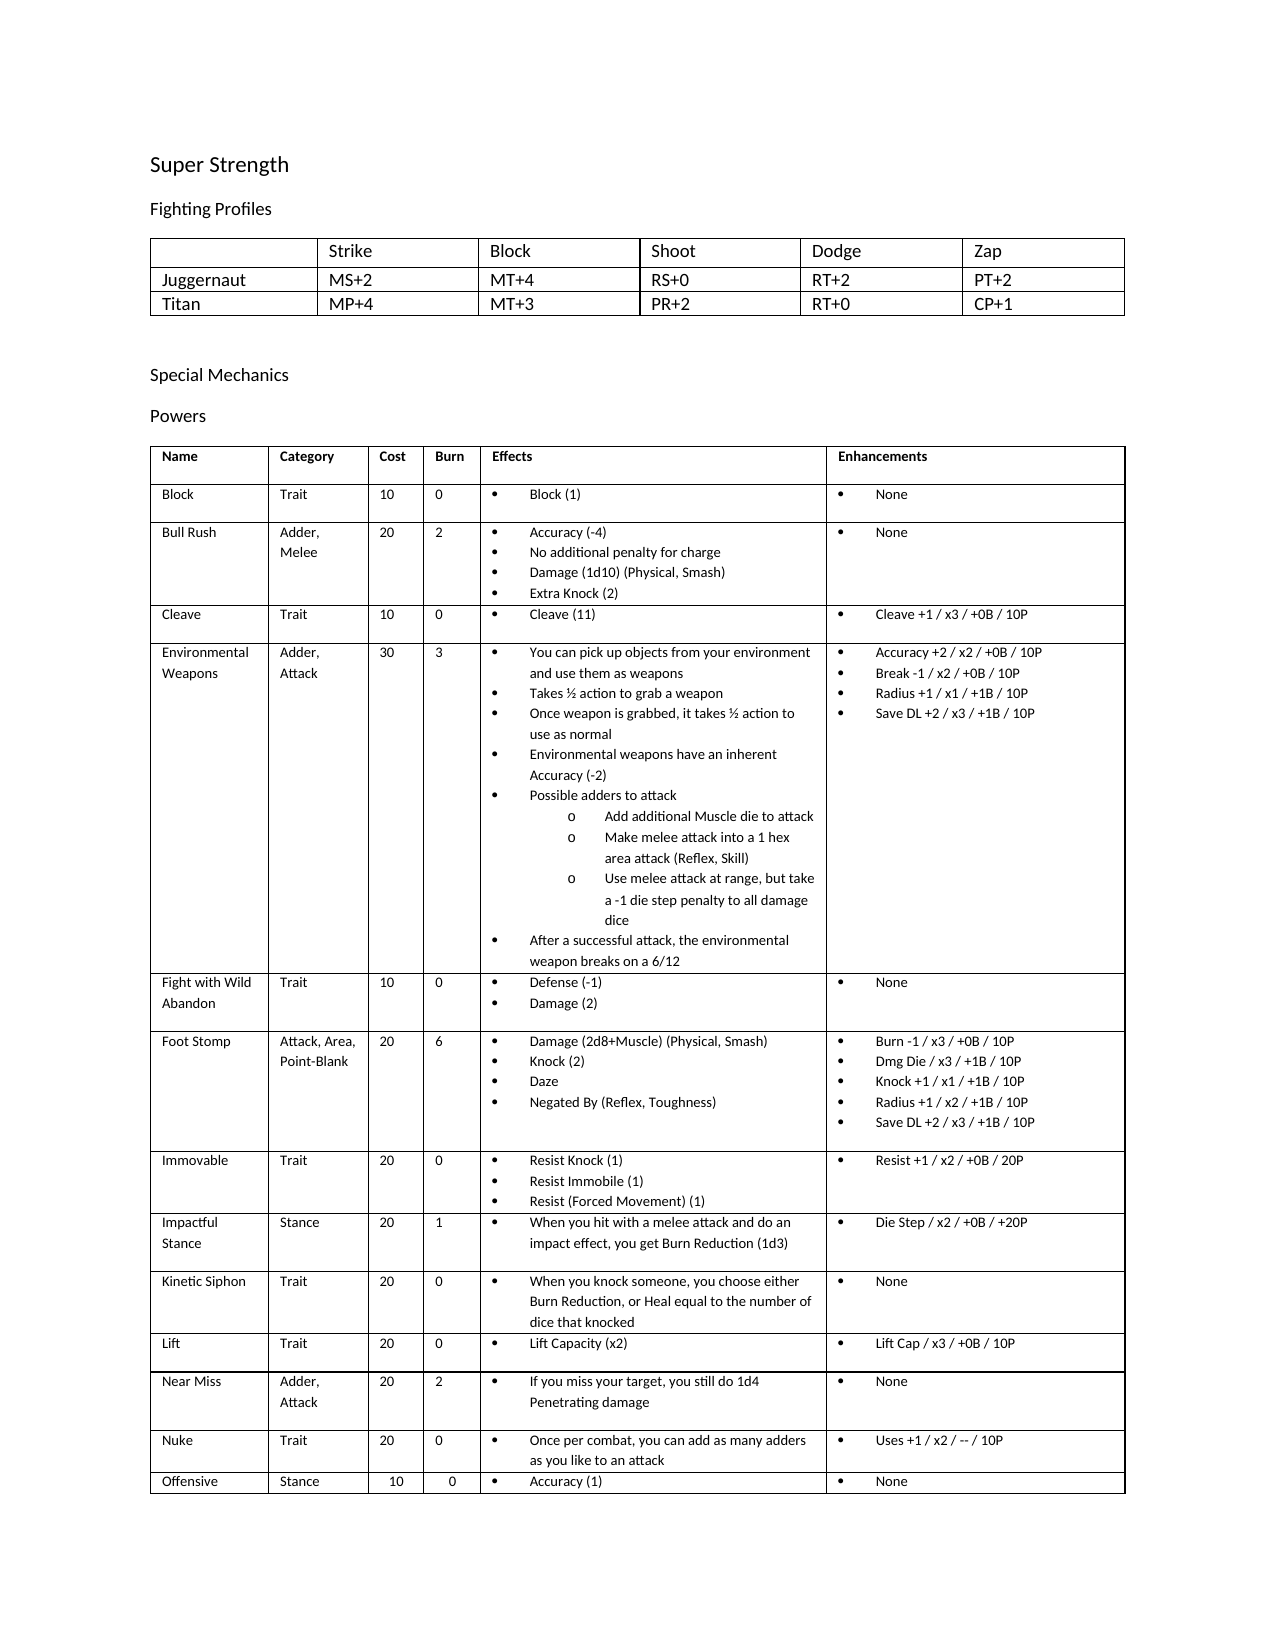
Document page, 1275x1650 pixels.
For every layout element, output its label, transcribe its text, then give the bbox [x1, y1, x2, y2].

text Fighting Profiles [150, 197, 1125, 220]
table_cell Adder, Melee [269, 523, 368, 604]
table_cell 10 [369, 974, 423, 1031]
table_cell Trait [269, 1272, 368, 1333]
table_header Enhancements [827, 447, 1124, 484]
table_cell Lift Cap / x3 / +0B / 10P [827, 1334, 1124, 1371]
text Super Strength [150, 150, 1125, 178]
table_cell RT+0 [801, 292, 962, 315]
table_cell Accuracy +2 / x2 / +0B / 10P Break -1 / x2 / +0B / 10P Radius +1 / x1 / +1B / 10P Save DL +2 / x3 / +1B / 10P [827, 644, 1124, 972]
table_cell MT+3 [479, 292, 639, 315]
table_cell Nuke [151, 1431, 268, 1472]
table_cell Accuracy (1) Damage (2) Defense (-1) [481, 1473, 826, 1493]
table_cell None [827, 1272, 1124, 1333]
table_cell Lift [151, 1334, 268, 1371]
table_cell PR+2 [641, 292, 800, 315]
table_cell MT+4 [479, 268, 639, 291]
table_cell Near Miss [151, 1373, 268, 1430]
table_cell Uses +1 / x2 / -- / 10P [827, 1431, 1124, 1472]
table_cell Resist +1 / x2 / +0B / 20P [827, 1152, 1124, 1213]
table_header Shoot [641, 239, 800, 267]
table_cell Fight with Wild Abandon [151, 974, 268, 1031]
table_cell RS+0 [641, 268, 800, 291]
table_cell Cleave +1 / x3 / +0B / 10P [827, 606, 1124, 642]
table_cell When you hit with a melee attack and do an impact effect, you get Burn Reduction (1d3) [481, 1214, 826, 1271]
table_header [151, 239, 317, 267]
table_cell Stance [269, 1214, 368, 1271]
table_cell 2 [424, 523, 480, 604]
table_cell 10 [369, 1473, 423, 1493]
table_cell None [827, 485, 1124, 522]
table_cell 20 [369, 1431, 423, 1472]
table_cell 20 [369, 1032, 423, 1151]
table_cell None [827, 1473, 1124, 1493]
table_cell Trait [269, 1334, 368, 1371]
table_cell Titan [151, 292, 317, 315]
table_cell Cleave (11) [481, 606, 826, 642]
table_cell CP+1 [963, 292, 1124, 315]
table_cell Burn -1 / x3 / +0B / 10P Dmg Die / x3 / +1B / 10P Knock +1 / x1 / +1B / 10P Radius +1 / x2 / +1B / 10P Save DL +2 / x3 / +1B / 10P [827, 1032, 1124, 1151]
table_cell Trait [269, 1431, 368, 1472]
table_cell 2 [424, 1373, 480, 1430]
table_cell Lift Capacity (x2) [481, 1334, 826, 1371]
table_header Category [269, 447, 368, 484]
table_cell 20 [369, 1373, 423, 1430]
table_cell None [827, 974, 1124, 1031]
table_cell Stance [269, 1473, 368, 1493]
table_cell Defense (-1) Damage (2) [481, 974, 826, 1031]
table_header Effects [481, 447, 826, 484]
table_cell 30 [369, 644, 423, 972]
table_header Strike [318, 239, 478, 267]
table_cell 6 [424, 1032, 480, 1151]
table_cell 20 [369, 1272, 423, 1333]
table_cell MP+4 [318, 292, 478, 315]
table_cell If you miss your target, you still do 1d4 Penetrating damage [481, 1373, 826, 1430]
table_cell Once per combat, you can add as many adders as you like to an attack [481, 1431, 826, 1472]
table_header Burn [424, 447, 480, 484]
table_cell 0 [424, 1334, 480, 1371]
table_cell Block (1) [481, 485, 826, 522]
table_cell Attack, Area, Point-Blank [269, 1032, 368, 1151]
table_cell 0 [424, 1431, 480, 1472]
text Special Mechanics [150, 363, 1125, 386]
table_cell None [827, 1373, 1124, 1430]
table_header Block [479, 239, 639, 267]
table_cell Adder, Attack [269, 1373, 368, 1430]
table_cell 10 [369, 606, 423, 642]
table_cell 0 [424, 1272, 480, 1333]
table_cell 0 [424, 1473, 480, 1493]
table_cell Damage (2d8+Muscle) (Physical, Smash) Knock (2) Daze Negated By (Reflex, Toughness) [481, 1032, 826, 1151]
table_cell Trait [269, 485, 368, 522]
table_cell 3 [424, 644, 480, 972]
table_cell Immovable [151, 1152, 268, 1213]
table_cell Trait [269, 974, 368, 1031]
table_cell Trait [269, 606, 368, 642]
table_cell 10 [369, 485, 423, 522]
table_cell Foot Stomp [151, 1032, 268, 1151]
table_cell 20 [369, 523, 423, 604]
table_cell Cleave [151, 606, 268, 642]
table_cell 20 [369, 1334, 423, 1371]
table_cell Block [151, 485, 268, 522]
table_header Name [151, 447, 268, 484]
text Powers [150, 404, 1125, 427]
table_cell 0 [424, 606, 480, 642]
table_cell Resist Knock (1) Resist Immobile (1) Resist (Forced Movement) (1) [481, 1152, 826, 1213]
table_cell RT+2 [801, 268, 962, 291]
table_cell When you knock someone, you choose either Burn Reduction, or Heal equal to the number of dice that knocked [481, 1272, 826, 1333]
table_cell You can pick up objects from your environment and use them as weapons Takes ½ action to grab a weapon Once weapon is grabbed, it takes ½ action to use as normal Environmental weapons have an inherent Accuracy (-2) Possible adders to attack Add additional Muscle die to attack Make melee attack into a 1 hex area attack (Reflex, Skill) Use melee attack at range, but take a -1 die step penalty to all damage dice After a successful attack, the environmental weapon breaks on a 6/12 [481, 644, 826, 972]
table_cell Offensive [151, 1473, 268, 1493]
table_cell 20 [369, 1214, 423, 1271]
table_cell 0 [424, 974, 480, 1031]
table_cell Environmental Weapons [151, 644, 268, 972]
table_cell Impactful Stance [151, 1214, 268, 1271]
table_cell None [827, 523, 1124, 604]
table_cell Kinetic Siphon [151, 1272, 268, 1333]
table_cell 0 [424, 1152, 480, 1213]
table_cell 20 [369, 1152, 423, 1213]
table_cell Trait [269, 1152, 368, 1213]
table_cell 0 [424, 485, 480, 522]
table_cell MS+2 [318, 268, 478, 291]
table_cell 1 [424, 1214, 480, 1271]
table_header Cost [369, 447, 423, 484]
table_header Dodge [801, 239, 962, 267]
table_cell Juggernaut [151, 268, 317, 291]
table_cell Adder, Attack [269, 644, 368, 972]
table_cell Die Step / x2 / +0B / +20P [827, 1214, 1124, 1271]
table_cell Accuracy (-4) No additional penalty for charge Damage (1d10) (Physical, Smash) Extra Knock (2) [481, 523, 826, 604]
table_cell PT+2 [963, 268, 1124, 291]
table_cell Bull Rush [151, 523, 268, 604]
table_header Zap [963, 239, 1124, 267]
